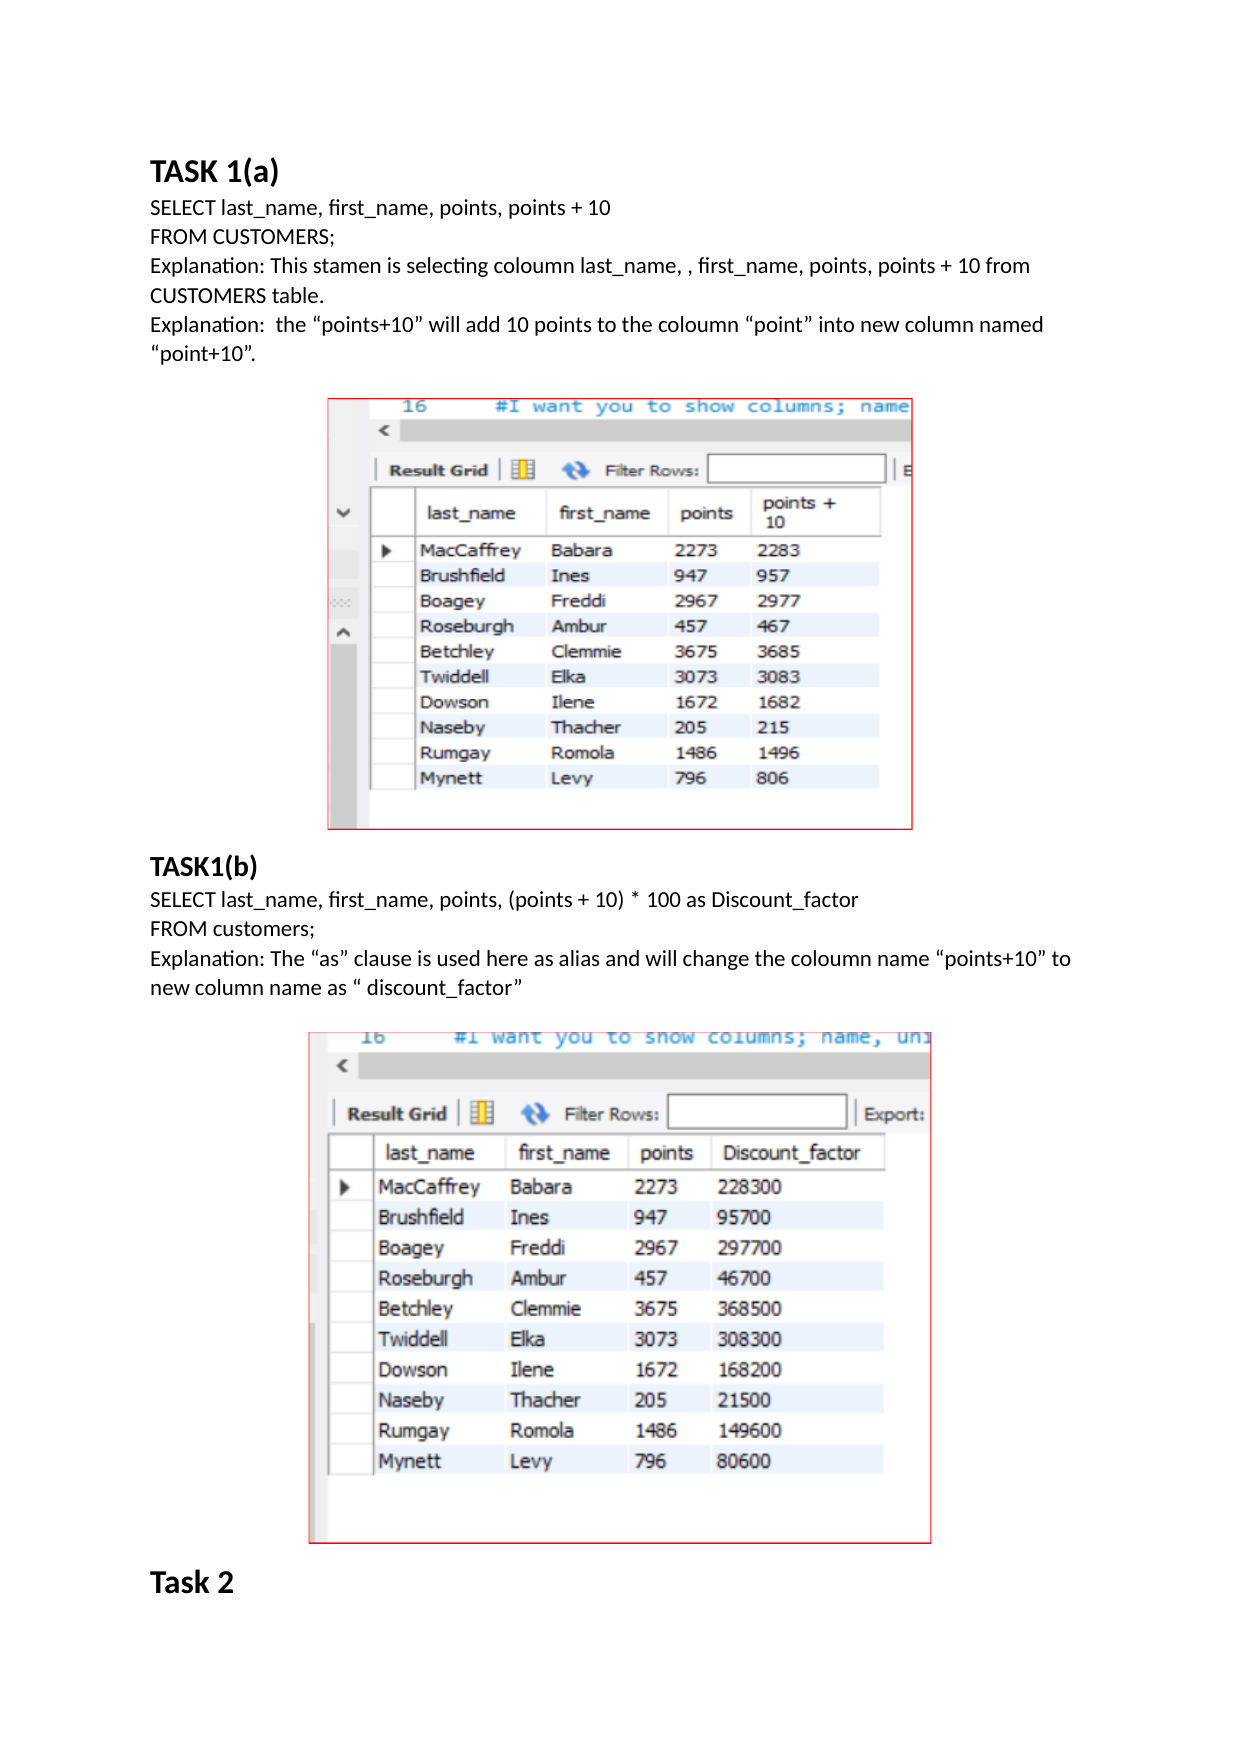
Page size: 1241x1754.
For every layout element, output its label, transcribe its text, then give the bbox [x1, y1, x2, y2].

text Explanation: the “points+10” will add 10 points to the coloumn “point” into new column named “point+10”. [150, 310, 1090, 368]
text SELECT last_name, first_name, points, points + 10 [150, 193, 1090, 221]
text TASK 1(a) [150, 150, 1090, 191]
text SELECT last_name, first_name, points, (points + 10) * 100 as Discount_factor [150, 885, 1090, 913]
text Explanation: The “as” clause is used here as alias and will change the coloumn name “points+10” to new column name as “ discount_factor” [150, 944, 1090, 1001]
text FROM CUSTOMERS; [150, 222, 1090, 250]
text FROM customers; [150, 914, 1090, 942]
text Explanation: This stamen is selecting coloumn last_name, , first_name, points, points + 10 from CUSTOMERS table. [150, 251, 1090, 309]
text TASK1(b) [150, 848, 1090, 883]
text Task 2 [150, 1561, 1090, 1602]
